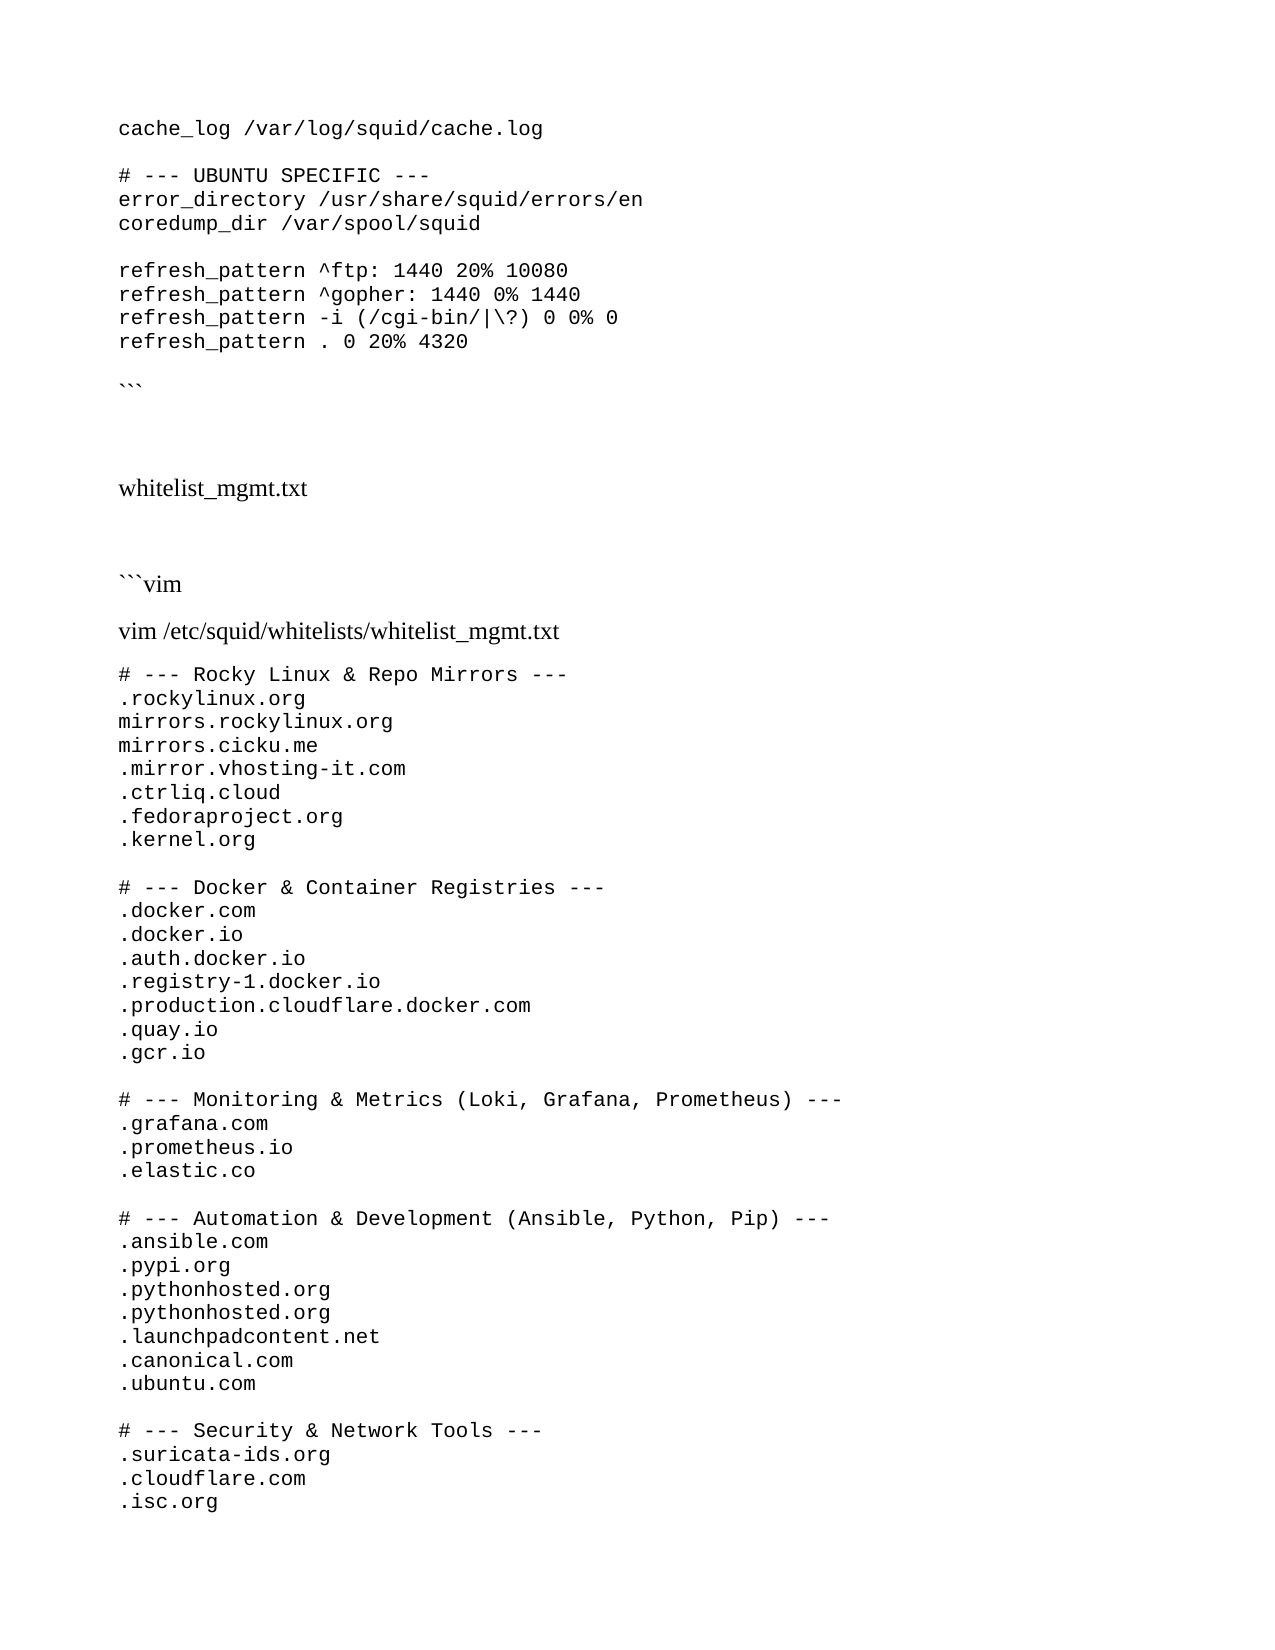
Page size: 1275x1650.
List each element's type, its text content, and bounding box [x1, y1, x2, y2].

text .canonical.com [118, 1349, 1157, 1373]
text .kernel.org [118, 829, 1157, 853]
text # --- Security & Network Tools --- [118, 1421, 1157, 1444]
text vim /etc/squid/whitelists/whitelist_mgmt.txt [118, 616, 1157, 645]
text # --- Automation & Development (Ansible, Python, Pip) --- [118, 1208, 1157, 1231]
text error_directory /usr/share/squid/errors/en [118, 189, 1157, 213]
text .isc.org [118, 1491, 1157, 1515]
text .gcr.io [118, 1042, 1157, 1066]
text refresh_pattern -i (/cgi-bin/|\?) 0 0% 0 [118, 307, 1157, 331]
text refresh_pattern ^gopher: 1440 0% 1440 [118, 284, 1157, 307]
text .pypi.org [118, 1255, 1157, 1279]
text refresh_pattern . 0 20% 4320 [118, 331, 1157, 354]
text # --- Monitoring & Metrics (Loki, Grafana, Prometheus) --- [118, 1089, 1157, 1113]
text .docker.com [118, 900, 1157, 924]
text .mirror.vhosting-it.com [118, 758, 1157, 782]
text .pythonhosted.org [118, 1279, 1157, 1302]
text whitelist_mgmt.txt [118, 473, 1157, 502]
text refresh_pattern ^ftp: 1440 20% 10080 [118, 260, 1157, 284]
text coredump_dir /var/spool/squid [118, 213, 1157, 236]
text .prometheus.io [118, 1137, 1157, 1160]
text mirrors.rockylinux.org [118, 711, 1157, 735]
text .suricata-ids.org [118, 1444, 1157, 1468]
text .ansible.com [118, 1231, 1157, 1255]
text .launchpadcontent.net [118, 1326, 1157, 1349]
text .docker.io [118, 924, 1157, 948]
text .auth.docker.io [118, 948, 1157, 971]
text # --- UBUNTU SPECIFIC --- [118, 165, 1157, 189]
text .cloudflare.com [118, 1468, 1157, 1491]
text .ubuntu.com [118, 1373, 1157, 1397]
text .ctrliq.cloud [118, 782, 1157, 806]
text .quay.io [118, 1018, 1157, 1042]
text ``` [118, 378, 1157, 407]
text .grafana.com [118, 1113, 1157, 1137]
text cache_log /var/log/squid/cache.log [118, 118, 1157, 142]
text ```vim [118, 569, 1157, 597]
text mirrors.cicku.me [118, 735, 1157, 758]
text .registry-1.docker.io [118, 971, 1157, 995]
text .rockylinux.org [118, 687, 1157, 711]
text .production.cloudflare.docker.com [118, 995, 1157, 1018]
text # --- Docker & Container Registries --- [118, 877, 1157, 900]
text # --- Rocky Linux & Repo Mirrors --- [118, 664, 1157, 687]
text .pythonhosted.org [118, 1302, 1157, 1326]
text .fedoraproject.org [118, 806, 1157, 829]
text .elastic.co [118, 1160, 1157, 1184]
